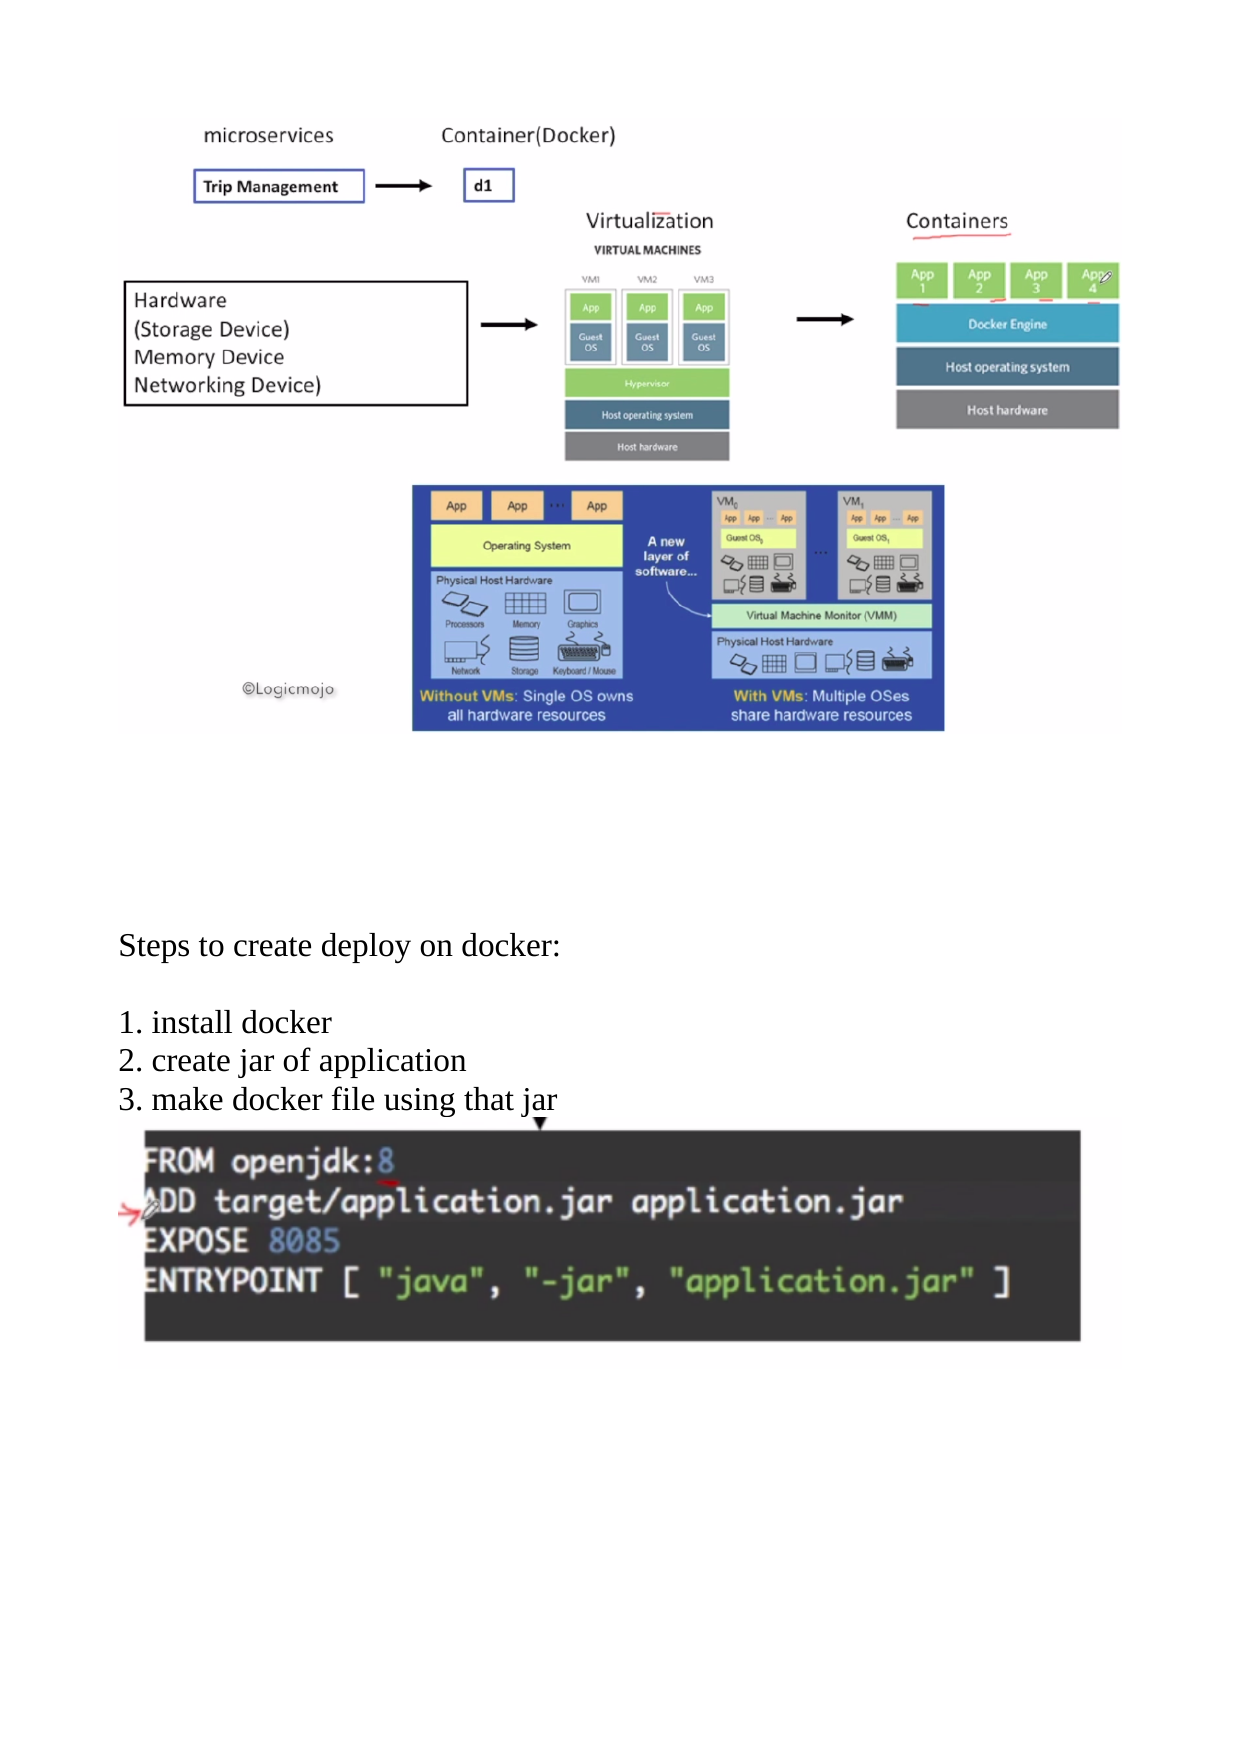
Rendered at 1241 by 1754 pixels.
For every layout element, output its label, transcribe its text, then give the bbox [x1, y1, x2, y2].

picture [118, 1117, 1123, 1369]
text 1. install docker [118, 1002, 1122, 1040]
text 3. make docker file using that jar [118, 1079, 1122, 1117]
picture [118, 118, 1123, 734]
text Steps to create deploy on docker: [118, 925, 1122, 964]
text 2. create jar of application [118, 1040, 1122, 1079]
